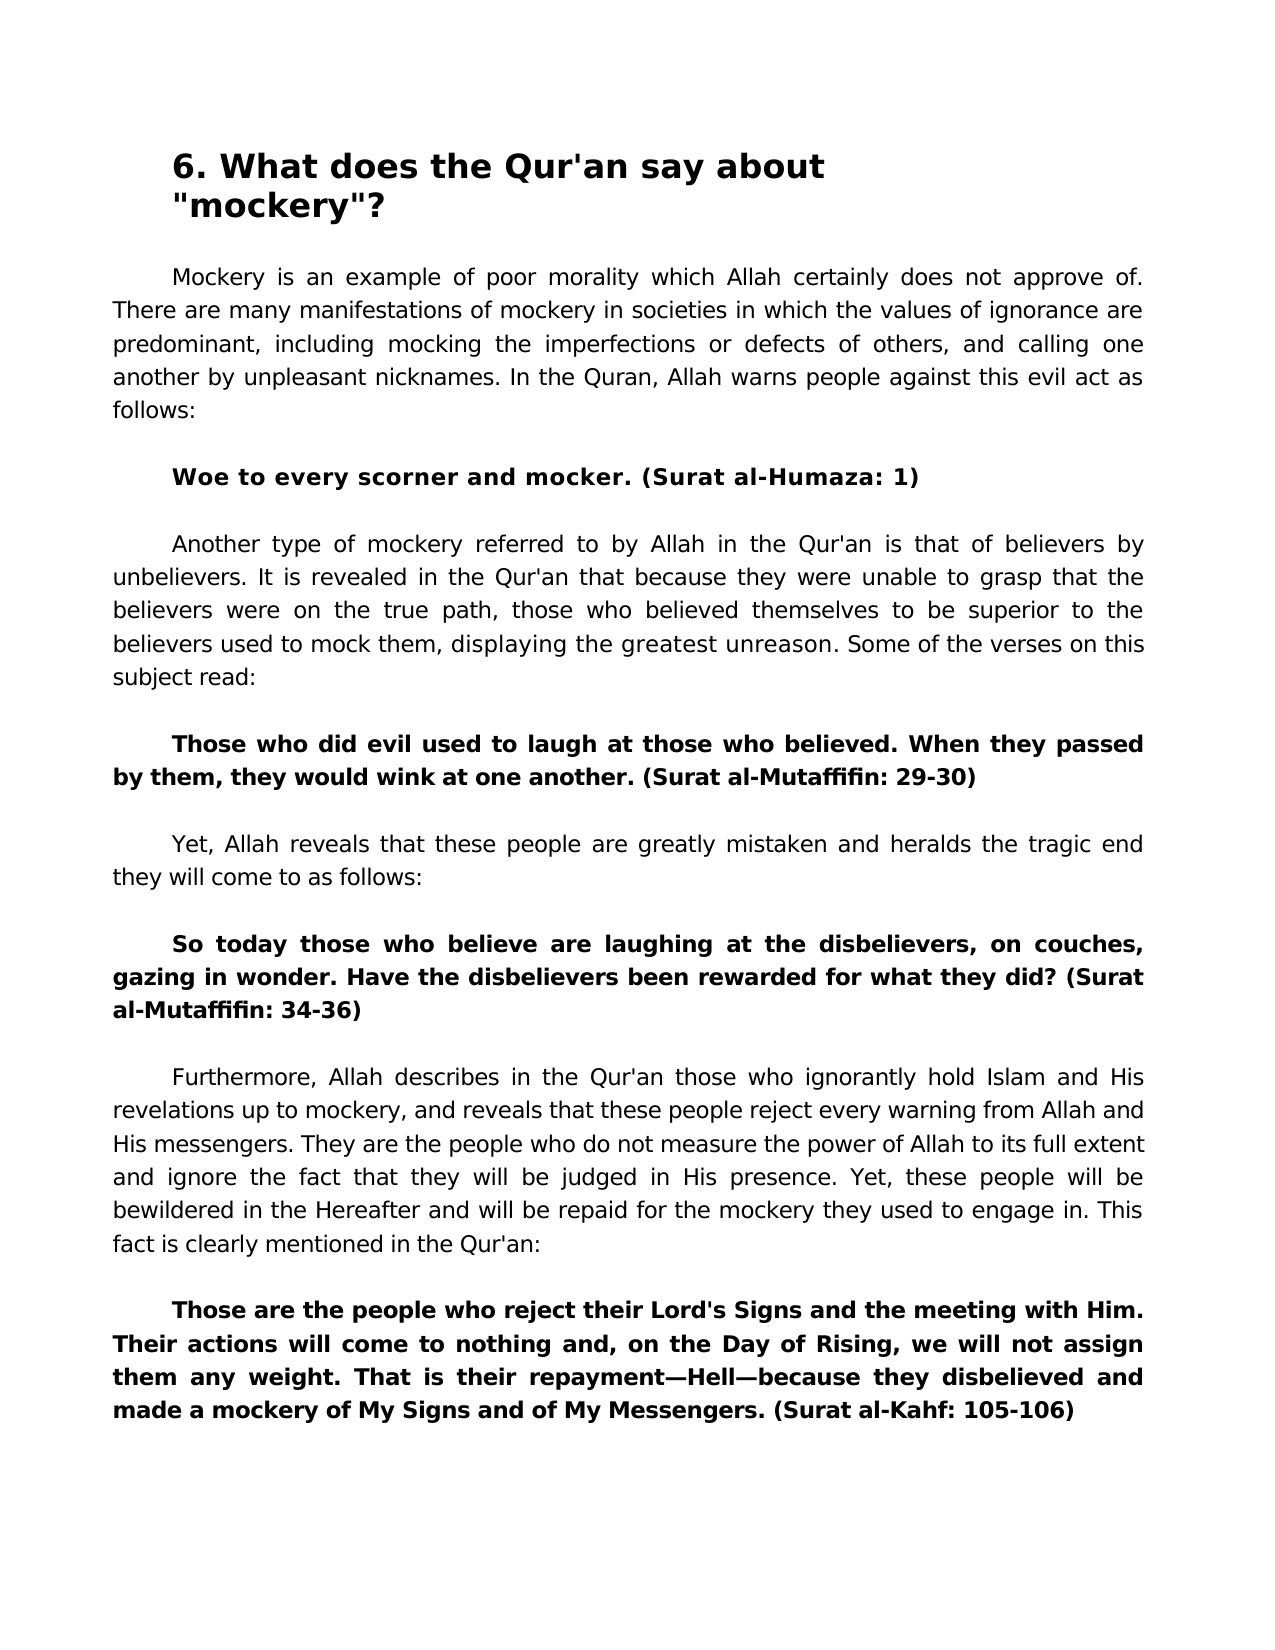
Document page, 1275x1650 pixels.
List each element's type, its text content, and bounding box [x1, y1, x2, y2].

text Yet, Allah reveals that these people are greatly mistaken and heralds the tragic end they will come to as follows: [112, 825, 1145, 892]
text Woe to every scorner and mocker. (Surat al-Humaza: 1) [112, 459, 1145, 492]
text So today those who believe are laughing at the disbelievers, on couches, gazing in wonder. Have the disbelievers been rewarded for what they did? (Surat al-Mutaffifin: 34-36) [112, 925, 1145, 1025]
text "mockery"? [112, 186, 1145, 225]
text Mockery is an example of poor morality which Allah certainly does not approve of. There are many manifestations of mockery in societies in which the values of ignorance are predominant, including mocking the imperfections or defects of others, and calling one another by unpleasant nicknames. In the Quran, Allah warns people against this evil act as follows: [112, 259, 1145, 425]
text Furthermore, Allah describes in the Qur'an those who ignorantly hold Islam and His revelations up to mockery, and reveals that these people reject every warning from Allah and His messengers. They are the people who do not measure the power of Allah to its full extent and ignore the fact that they will be judged in His presence. Yet, these people will be bewildered in the Hereafter and will be repaid for the mockery they used to engage in. This fact is clearly mentioned in the Qur'an: [112, 1059, 1145, 1259]
text Those who did evil used to laugh at those who believed. When they passed by them, they would wink at one another. (Surat al-Mutaffifin: 29-30) [112, 725, 1145, 792]
text Those are the people who reject their Lord's Signs and the meeting with Him. Their actions will come to nothing and, on the Day of Rising, we will not assign them any weight. That is their repayment—Hell—because they disbelieved and made a mockery of My Signs and of My Messengers. (Surat al-Kahf: 105-106) [112, 1292, 1145, 1425]
text 6. What does the Qur'an say about [112, 148, 1145, 186]
text Another type of mockery referred to by Allah in the Qur'an is that of believers by unbelievers. It is revealed in the Qur'an that because they were unable to grasp that the believers were on the true path, those who believed themselves to be superior to the believers used to mock them, displaying the greatest unreason. Some of the verses on this subject read: [112, 525, 1145, 692]
